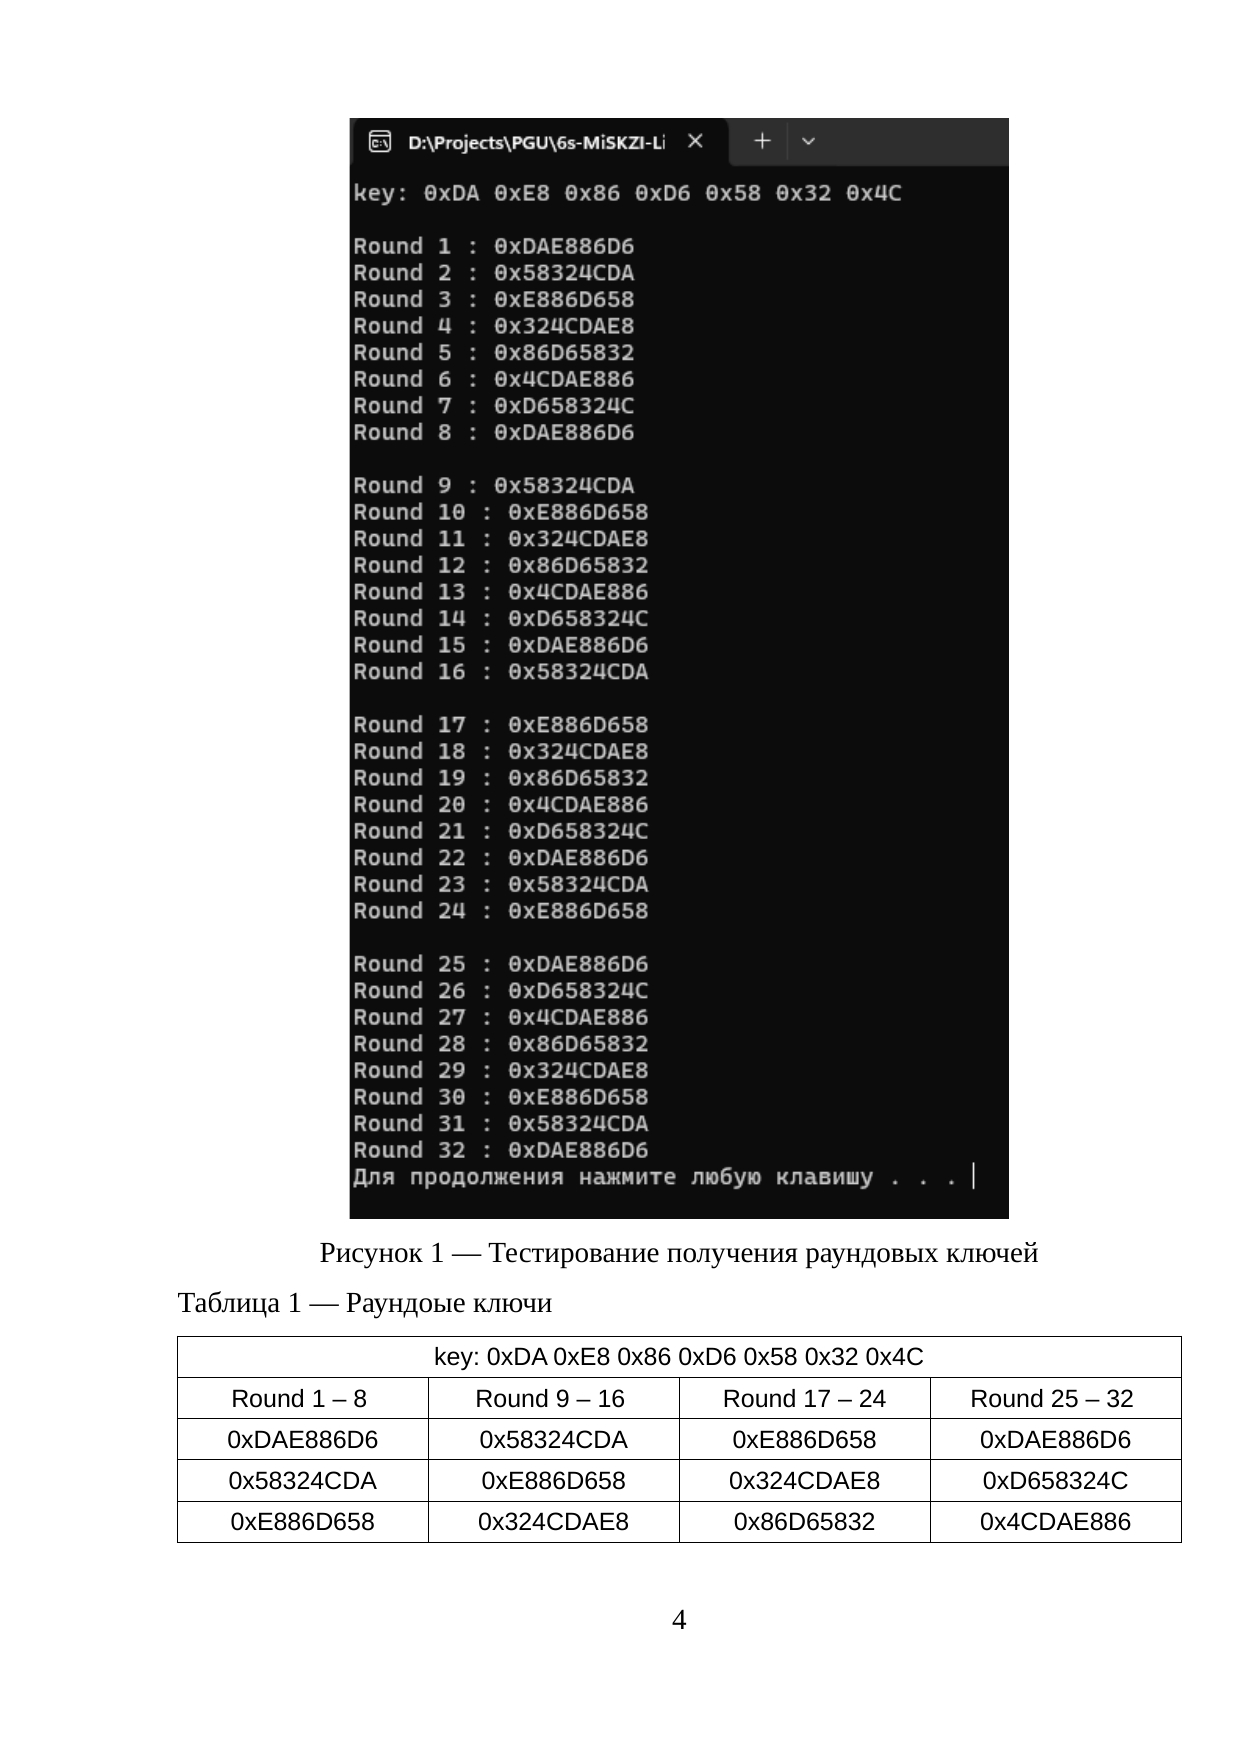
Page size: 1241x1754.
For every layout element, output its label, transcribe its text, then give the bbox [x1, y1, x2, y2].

picture [349, 118, 1009, 1219]
table_cell 0xE886D658 [429, 1460, 679, 1501]
table_cell Round 1 – 8 [178, 1378, 428, 1418]
table_cell 0x58324CDA [178, 1460, 428, 1501]
table_cell Round 9 – 16 [429, 1378, 679, 1418]
table_cell Round 25 – 32 [931, 1378, 1181, 1418]
table_cell 0xE886D658 [178, 1502, 428, 1542]
table_cell 0xDAE886D6 [178, 1419, 428, 1459]
text Рисунок 1 — Тестирование получения раундовых ключей [177, 118, 1181, 1268]
table_cell 0xD658324C [931, 1460, 1181, 1501]
table_cell 0x58324CDA [429, 1419, 679, 1459]
table_cell 0xDAE886D6 [931, 1419, 1181, 1459]
table_cell Round 17 – 24 [680, 1378, 930, 1418]
table_header key: 0xDA 0xE8 0x86 0xD6 0x58 0x32 0x4C [178, 1337, 1181, 1377]
table_cell 0x86D65832 [680, 1502, 930, 1542]
table_cell 0xE886D658 [680, 1419, 930, 1459]
table_cell 0x324CDAE8 [680, 1460, 930, 1501]
table_cell 0x4CDAE886 [931, 1502, 1181, 1542]
table_cell 0x324CDAE8 [429, 1502, 679, 1542]
text Таблица 1 — Раундоые ключи [177, 1285, 1181, 1319]
